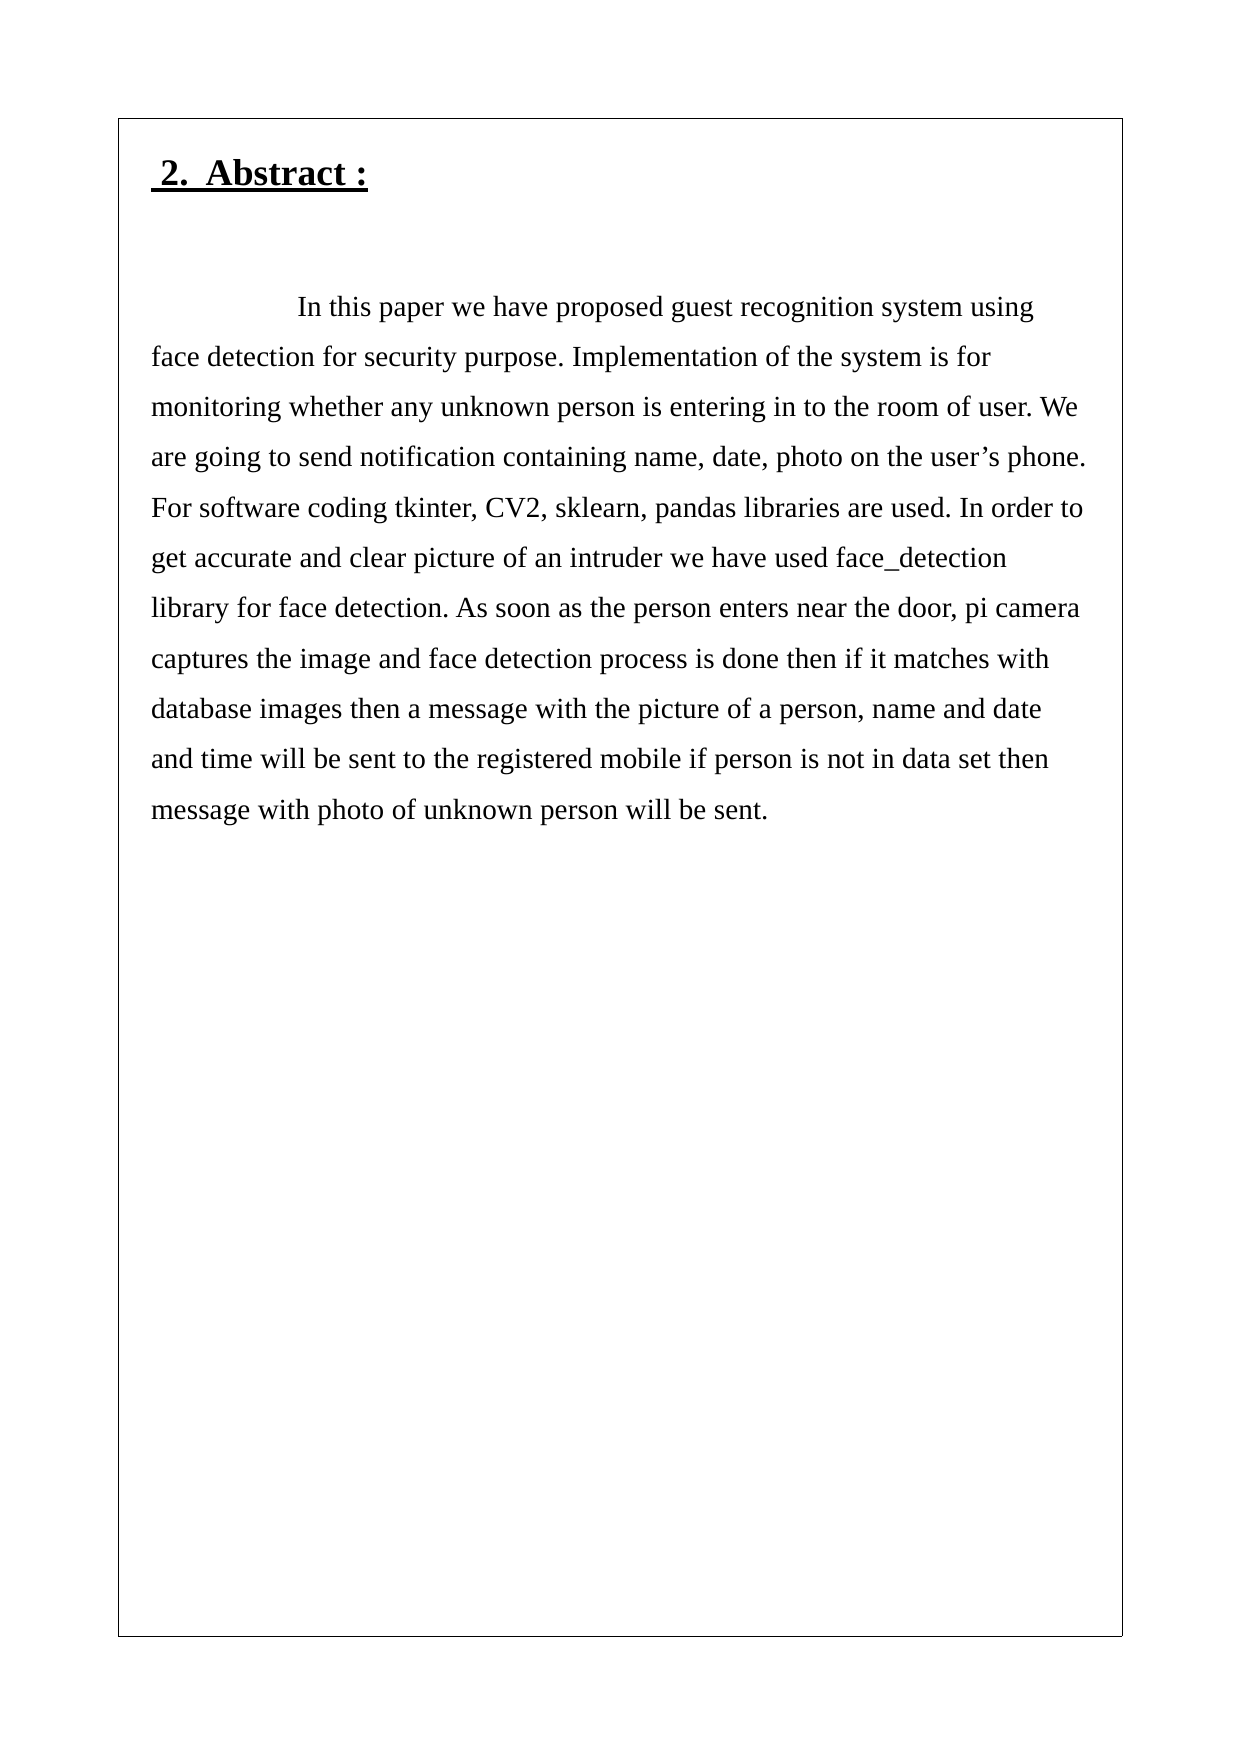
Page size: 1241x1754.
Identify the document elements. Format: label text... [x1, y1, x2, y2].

list In this paper we have proposed guest recognition system using face detection for security purpose. Implementation of the system is for monitoring whether any unknown person is entering in to the room of user. We are going to send notification containing name, date, photo on the user’s phone. For software coding tkinter, CV2, sklearn, pandas libraries are used. In order to get accurate and clear picture of an intruder we have used face_detection library for face detection. As soon as the person enters near the door, pi camera captures the image and face detection process is done then if it matches with database images then a message with the picture of a person, name and date and time will be sent to the registered mobile if person is not in data set then message with photo of unknown person will be sent. [151, 289, 1089, 825]
subtitle 2. Abstract : [151, 151, 1089, 194]
